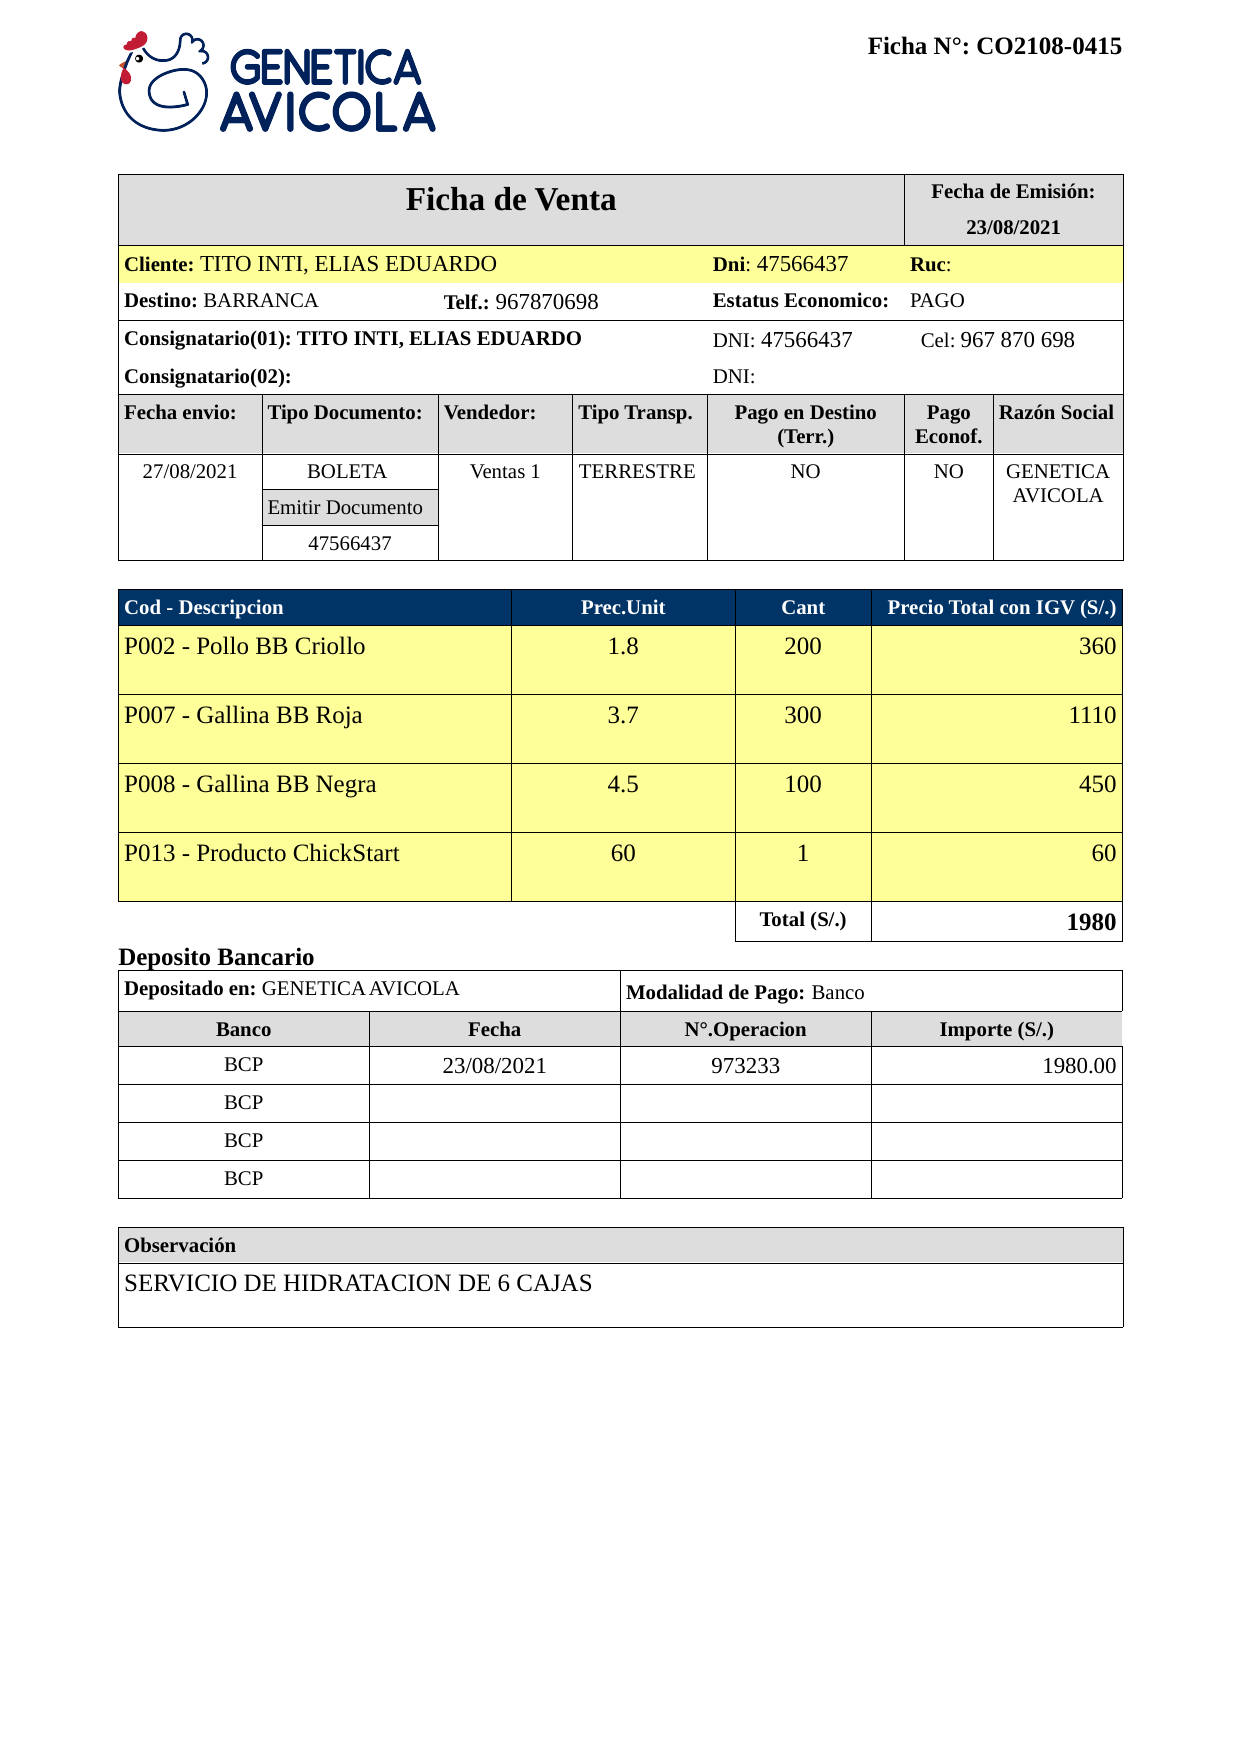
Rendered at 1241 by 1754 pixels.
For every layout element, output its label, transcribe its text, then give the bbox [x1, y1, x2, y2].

table_cell Razón Social [994, 395, 1123, 453]
table_cell BCP [119, 1161, 369, 1198]
table_cell Pago en Destino (Terr.) [708, 395, 904, 453]
table_cell GENETICA AVICOLA [994, 455, 1123, 560]
table_header Ficha de Venta [119, 175, 904, 245]
table_cell P007 - Gallina BB Roja [119, 695, 511, 763]
table_cell NO [905, 455, 993, 560]
table_cell PAGO [904, 283, 1123, 320]
table_cell 450 [872, 764, 1122, 832]
table_cell [872, 1123, 1122, 1160]
table_cell [370, 1085, 620, 1122]
table_cell Dni: 47566437 [707, 246, 904, 283]
table_cell [370, 1123, 620, 1160]
table_cell 300 [736, 695, 871, 763]
table_cell 973233 [621, 1047, 871, 1084]
table_cell [872, 1161, 1122, 1198]
table_header Modalidad de Pago: Banco [621, 971, 1122, 1011]
table_cell BCP [119, 1123, 369, 1160]
table_cell [511, 902, 735, 941]
table_cell Vendedor: [439, 395, 572, 453]
table_cell [872, 1085, 1122, 1122]
table_cell Fecha [370, 1012, 620, 1046]
table_header Cant [736, 590, 871, 625]
table_cell Consignatario(01): TITO INTI, ELIAS EDUARDO [119, 321, 707, 358]
table_cell BCP [119, 1085, 369, 1122]
table_cell 1110 [872, 695, 1122, 763]
table_cell [370, 1161, 620, 1198]
table_cell Emitir Documento [263, 490, 438, 525]
table_cell Destino: BARRANCA [119, 283, 438, 320]
table_cell Tipo Transp. [573, 395, 707, 453]
table_cell [118, 902, 511, 941]
table_cell 3.7 [512, 695, 735, 763]
table_cell 1980.00 [872, 1047, 1122, 1084]
picture [118, 31, 436, 132]
table_cell DNI: 47566437 [707, 321, 915, 358]
table_cell 47566437 [263, 526, 438, 560]
table_cell 23/08/2021 [905, 209, 1123, 245]
table_header Precio Total con IGV (S/.) [872, 590, 1122, 625]
table_header Depositado en: GENETICA AVICOLA [119, 971, 620, 1011]
table_cell 23/08/2021 [370, 1047, 620, 1084]
table_cell Pago Econof. [905, 395, 993, 453]
table_cell Importe (S/.) [872, 1012, 1122, 1046]
table_cell P013 - Producto ChickStart [119, 833, 511, 901]
table_cell Consignatario(02): [119, 358, 707, 394]
table_cell BCP [119, 1047, 369, 1084]
table_cell Total (S/.) [736, 902, 871, 941]
table_cell Ventas 1 [439, 455, 572, 560]
table_cell Ruc: [904, 246, 1123, 283]
table_header Prec.Unit [512, 590, 735, 625]
table_header Cod - Descripcion [119, 590, 511, 625]
table_cell Fecha envio: [119, 395, 262, 453]
table_header Fecha de Emisión: [905, 175, 1123, 209]
table_cell Cliente: TITO INTI, ELIAS EDUARDO [119, 246, 707, 283]
table_cell NO [708, 455, 904, 560]
table_cell 27/08/2021 [119, 455, 262, 560]
table_cell 100 [736, 764, 871, 832]
table_cell Estatus Economico: [707, 283, 904, 320]
text Deposito Bancario [118, 942, 1122, 970]
table_cell 1.8 [512, 626, 735, 694]
table_cell 200 [736, 626, 871, 694]
table_cell DNI: [707, 358, 1123, 394]
table_cell 60 [872, 833, 1122, 901]
table_cell Banco [119, 1012, 369, 1046]
table_cell [621, 1123, 871, 1160]
table_cell SERVICIO DE HIDRATACION DE 6 CAJAS [119, 1264, 1123, 1327]
table_cell TERRESTRE [573, 455, 707, 560]
table_cell 1980 [872, 902, 1122, 941]
table_cell 4.5 [512, 764, 735, 832]
table_cell Tipo Documento: [263, 395, 438, 453]
table_cell P008 - Gallina BB Negra [119, 764, 511, 832]
table_cell 360 [872, 626, 1122, 694]
table_cell BOLETA [263, 455, 438, 489]
table_cell 1 [736, 833, 871, 901]
table_cell [621, 1161, 871, 1198]
table_cell 60 [512, 833, 735, 901]
table_cell N°.Operacion [621, 1012, 871, 1046]
table_header Observación [119, 1228, 1123, 1262]
table_cell Telf.: 967870698 [438, 283, 707, 320]
table_cell [621, 1085, 871, 1122]
table_cell Cel: 967 870 698 [915, 321, 1123, 358]
table_cell P002 - Pollo BB Criollo [119, 626, 511, 694]
